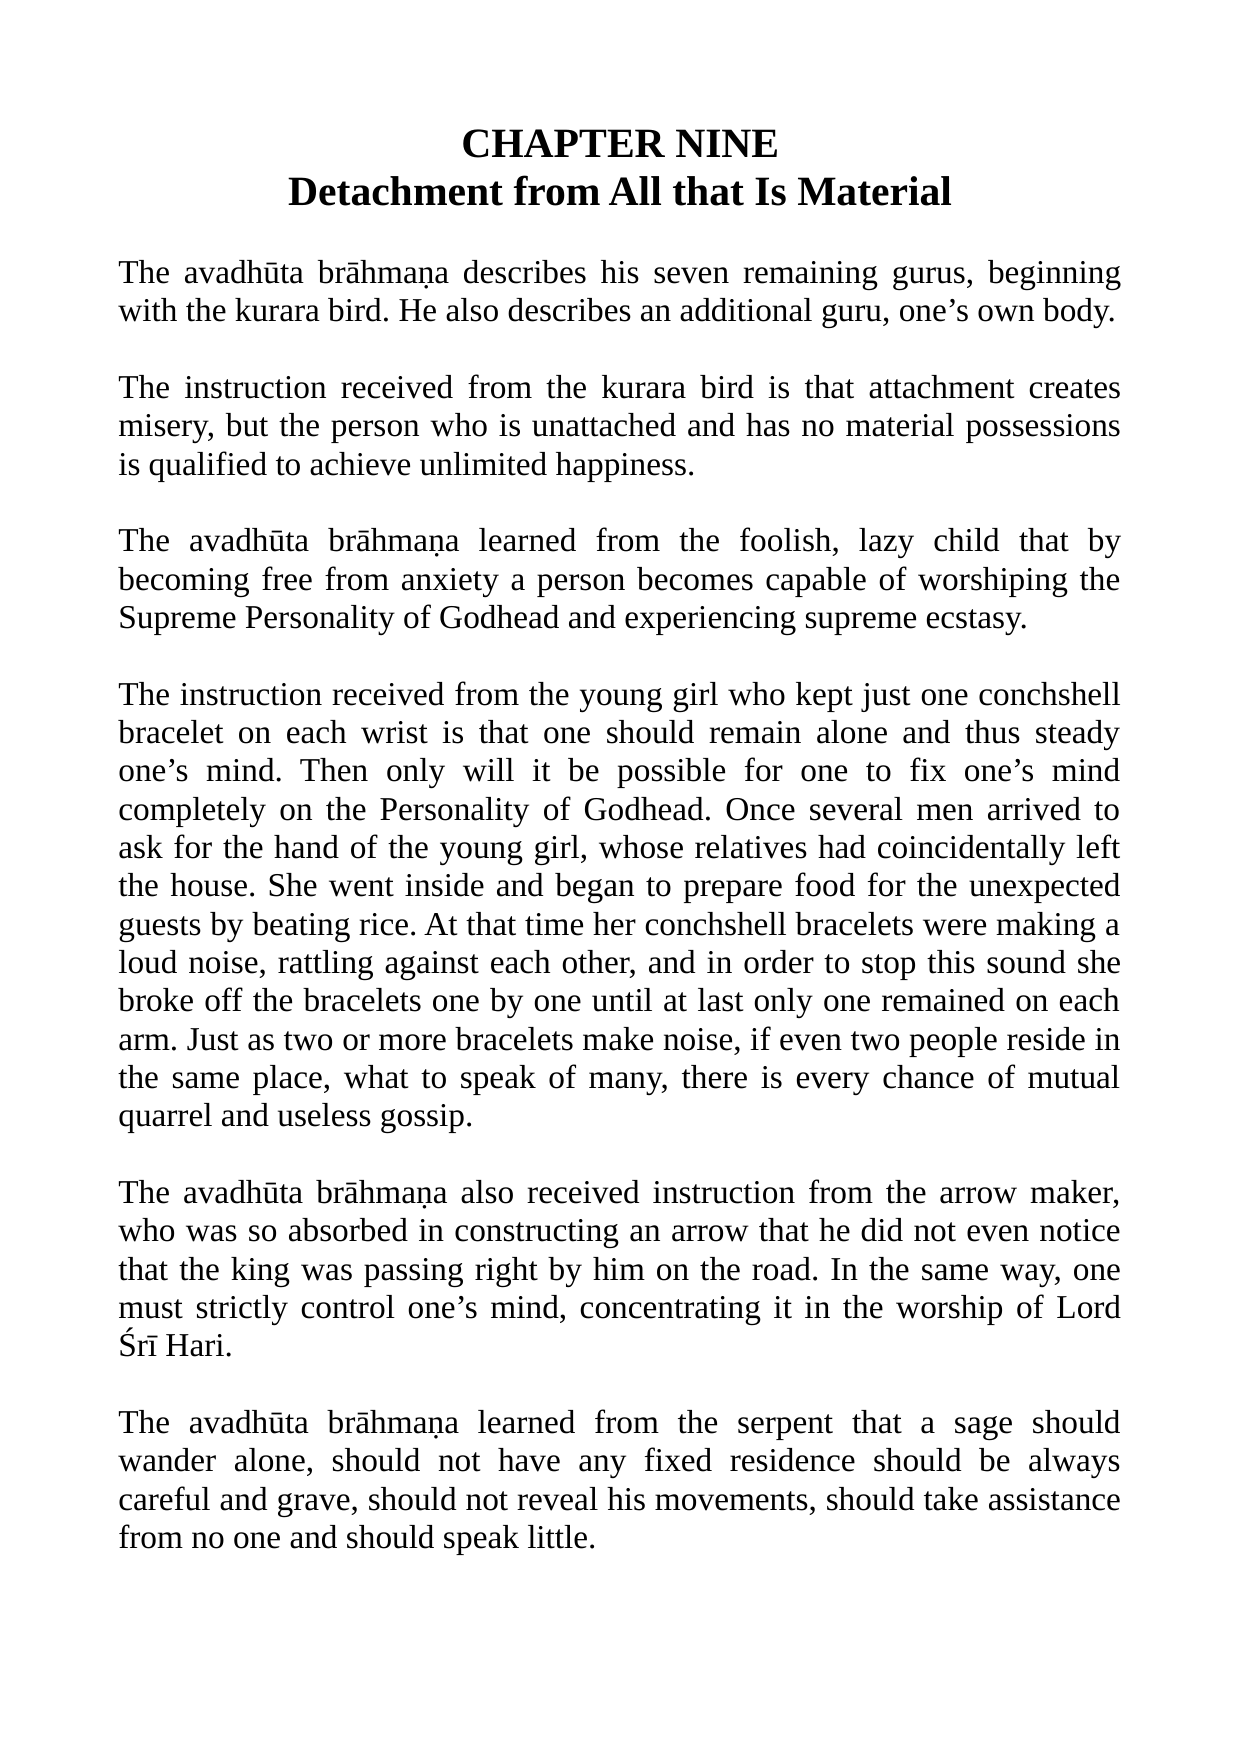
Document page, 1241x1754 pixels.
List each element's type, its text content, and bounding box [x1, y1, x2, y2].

text The avadhūta brāhmaṇa learned from the foolish, lazy child that by becoming free from anxiety a person becomes capable of worshiping the Supreme Personality of Godhead and experiencing supreme ecstasy. [118, 521, 1122, 636]
text Detachment from All that Is Material [118, 166, 1122, 214]
text CHAPTER NINE [118, 118, 1122, 166]
text The avadhūta brāhmaṇa describes his seven remaining gurus, beginning with the kurara bird. He also describes an additional guru, one’s own body. [118, 252, 1122, 329]
text The instruction received from the young girl who kept just one conchshell bracelet on each wrist is that one should remain alone and thus steady one’s mind. Then only will it be possible for one to fix one’s mind completely on the Personality of Godhead. Once several men arrived to ask for the hand of the young girl, whose relatives had coincidentally left the house. She went inside and began to prepare food for the unexpected guests by beating rice. At that time her conchshell bracelets were making a loud noise, rattling against each other, and in order to stop this sound she broke off the bracelets one by one until at last only one remained on each arm. Just as two or more bracelets make noise, if even two people reside in the same place, what to speak of many, there is every chance of mutual quarrel and useless gossip. [118, 674, 1122, 1134]
text The instruction received from the kurara bird is that attachment creates misery, but the person who is unattached and has no material possessions is qualified to achieve unlimited happiness. [118, 367, 1122, 482]
text The avadhūta brāhmaṇa also received instruction from the arrow maker, who was so absorbed in constructing an arrow that he did not even notice that the king was passing right by him on the road. In the same way, one must strictly control one’s mind, concentrating it in the worship of Lord Śrī Hari. [118, 1172, 1122, 1364]
text The avadhūta brāhmaṇa learned from the serpent that a sage should wander alone, should not have any fixed residence should be always careful and grave, should not reveal his movements, should take assistance from no one and should speak little. [118, 1402, 1122, 1556]
